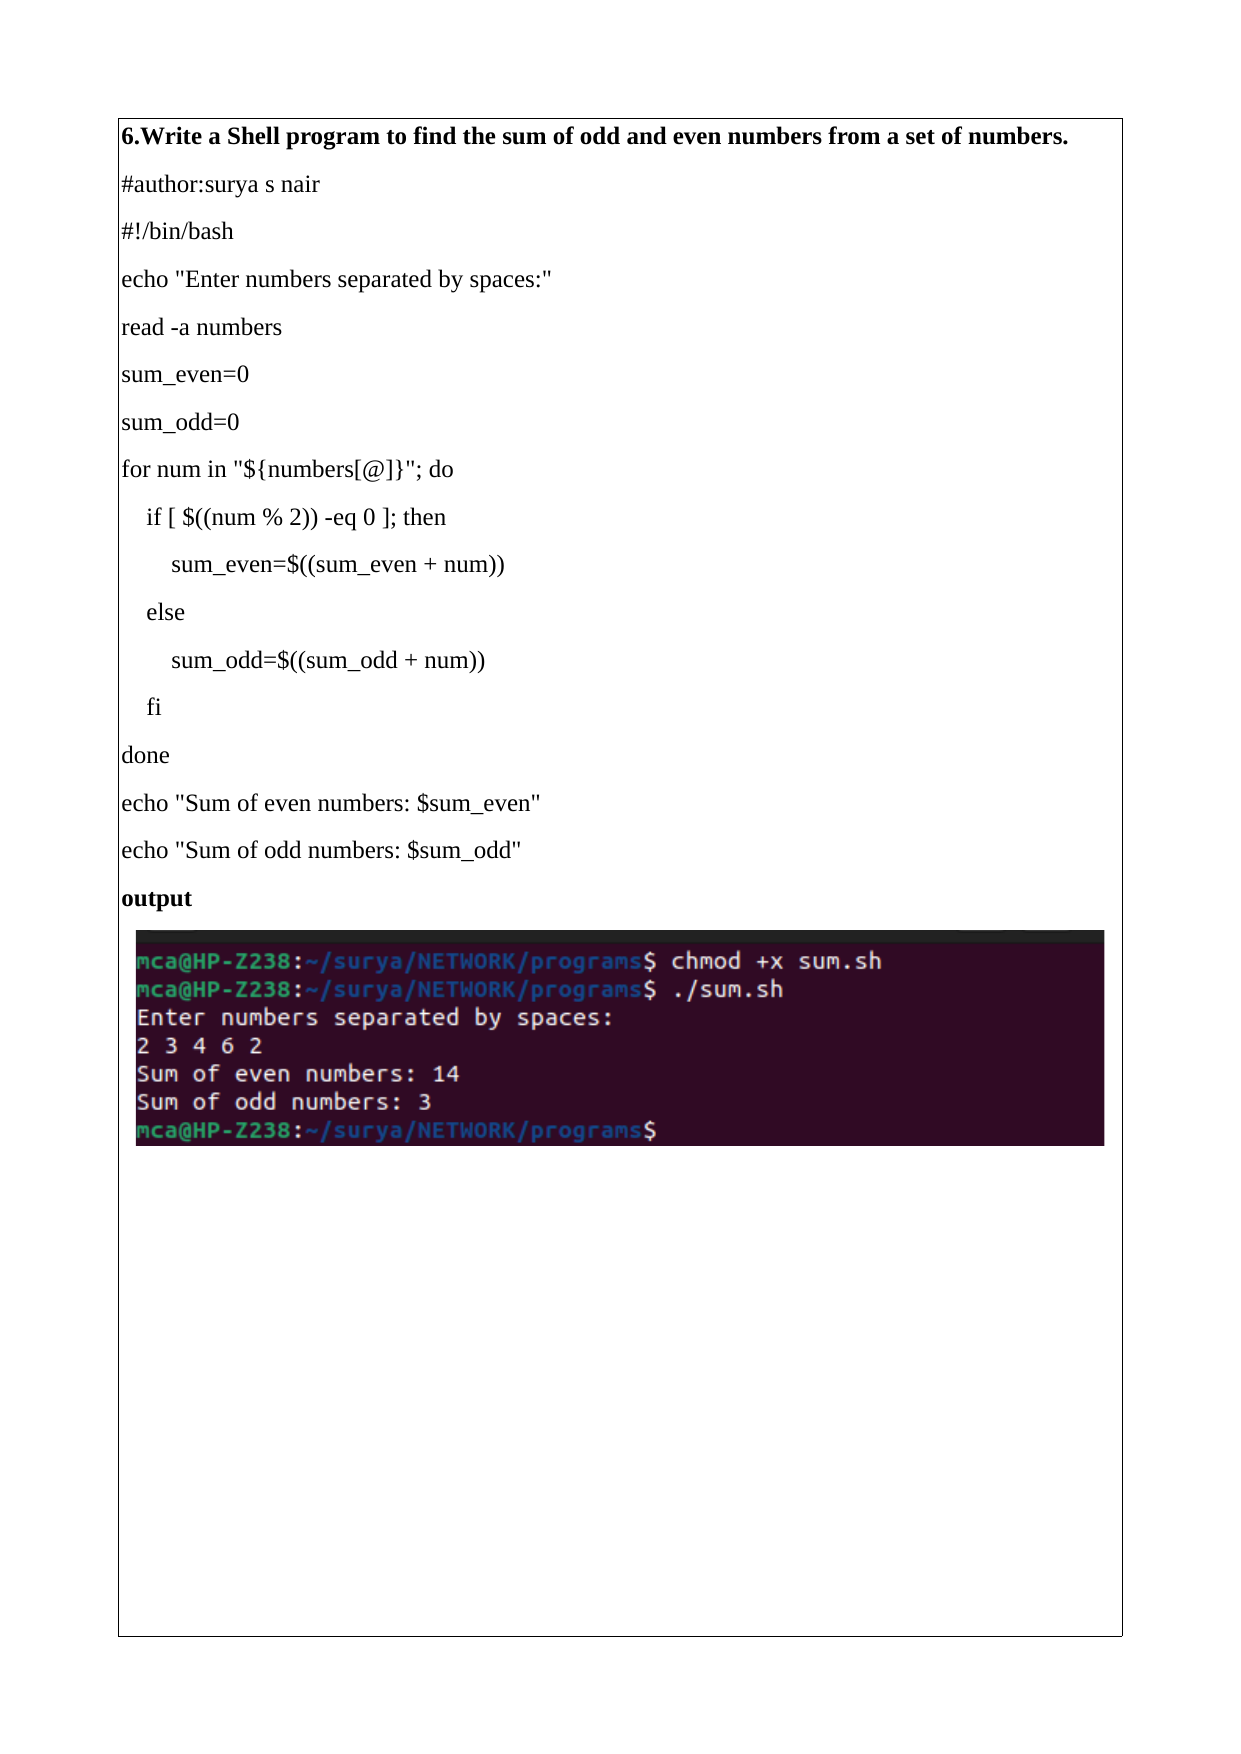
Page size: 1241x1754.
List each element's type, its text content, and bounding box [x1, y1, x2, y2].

text echo "Sum of even numbers: $sum_even" [121, 788, 1119, 816]
text else [121, 597, 1119, 626]
text 6.Write a Shell program to find the sum of odd and even numbers from a set of numbers. [121, 121, 1119, 150]
text sum_even=$((sum_even + num)) [121, 549, 1119, 578]
text sum_odd=0 [121, 407, 1119, 436]
text fi [121, 692, 1119, 721]
text if [ $((num % 2)) -eq 0 ]; then [121, 502, 1119, 531]
text done [121, 740, 1119, 769]
text read -a numbers [121, 312, 1119, 340]
text sum_even=0 [121, 359, 1119, 388]
text echo "Enter numbers separated by spaces:" [121, 264, 1119, 293]
text output [121, 883, 1119, 912]
picture [135, 930, 1105, 1146]
text echo "Sum of odd numbers: $sum_odd" [121, 835, 1119, 864]
text sum_odd=$((sum_odd + num)) [121, 645, 1119, 673]
text #author:surya s nair [121, 169, 1119, 197]
text #!/bin/bash [121, 216, 1119, 245]
text for num in "${numbers[@]}"; do [121, 454, 1119, 483]
